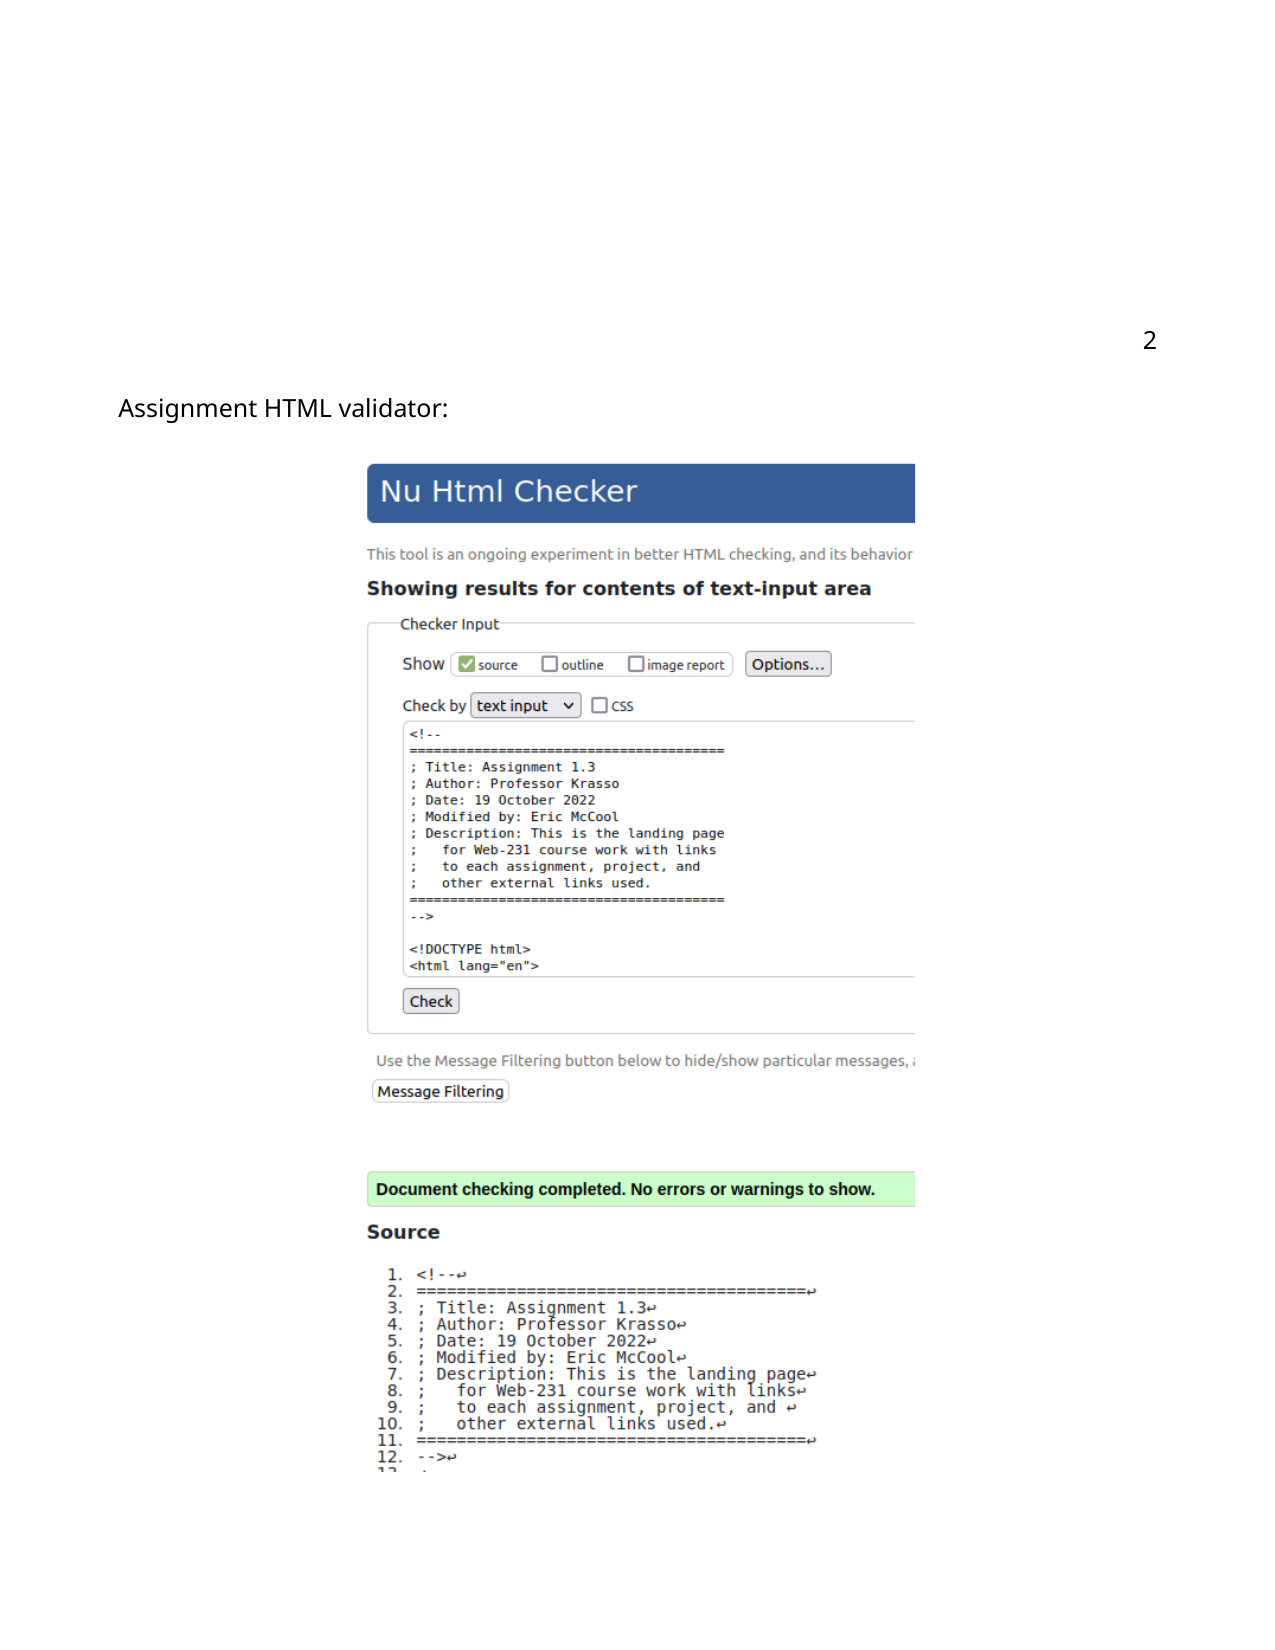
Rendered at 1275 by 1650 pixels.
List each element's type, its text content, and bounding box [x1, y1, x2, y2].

picture [359, 458, 916, 1472]
text Assignment HTML validator: [118, 391, 1157, 425]
text 2 [118, 322, 1157, 357]
